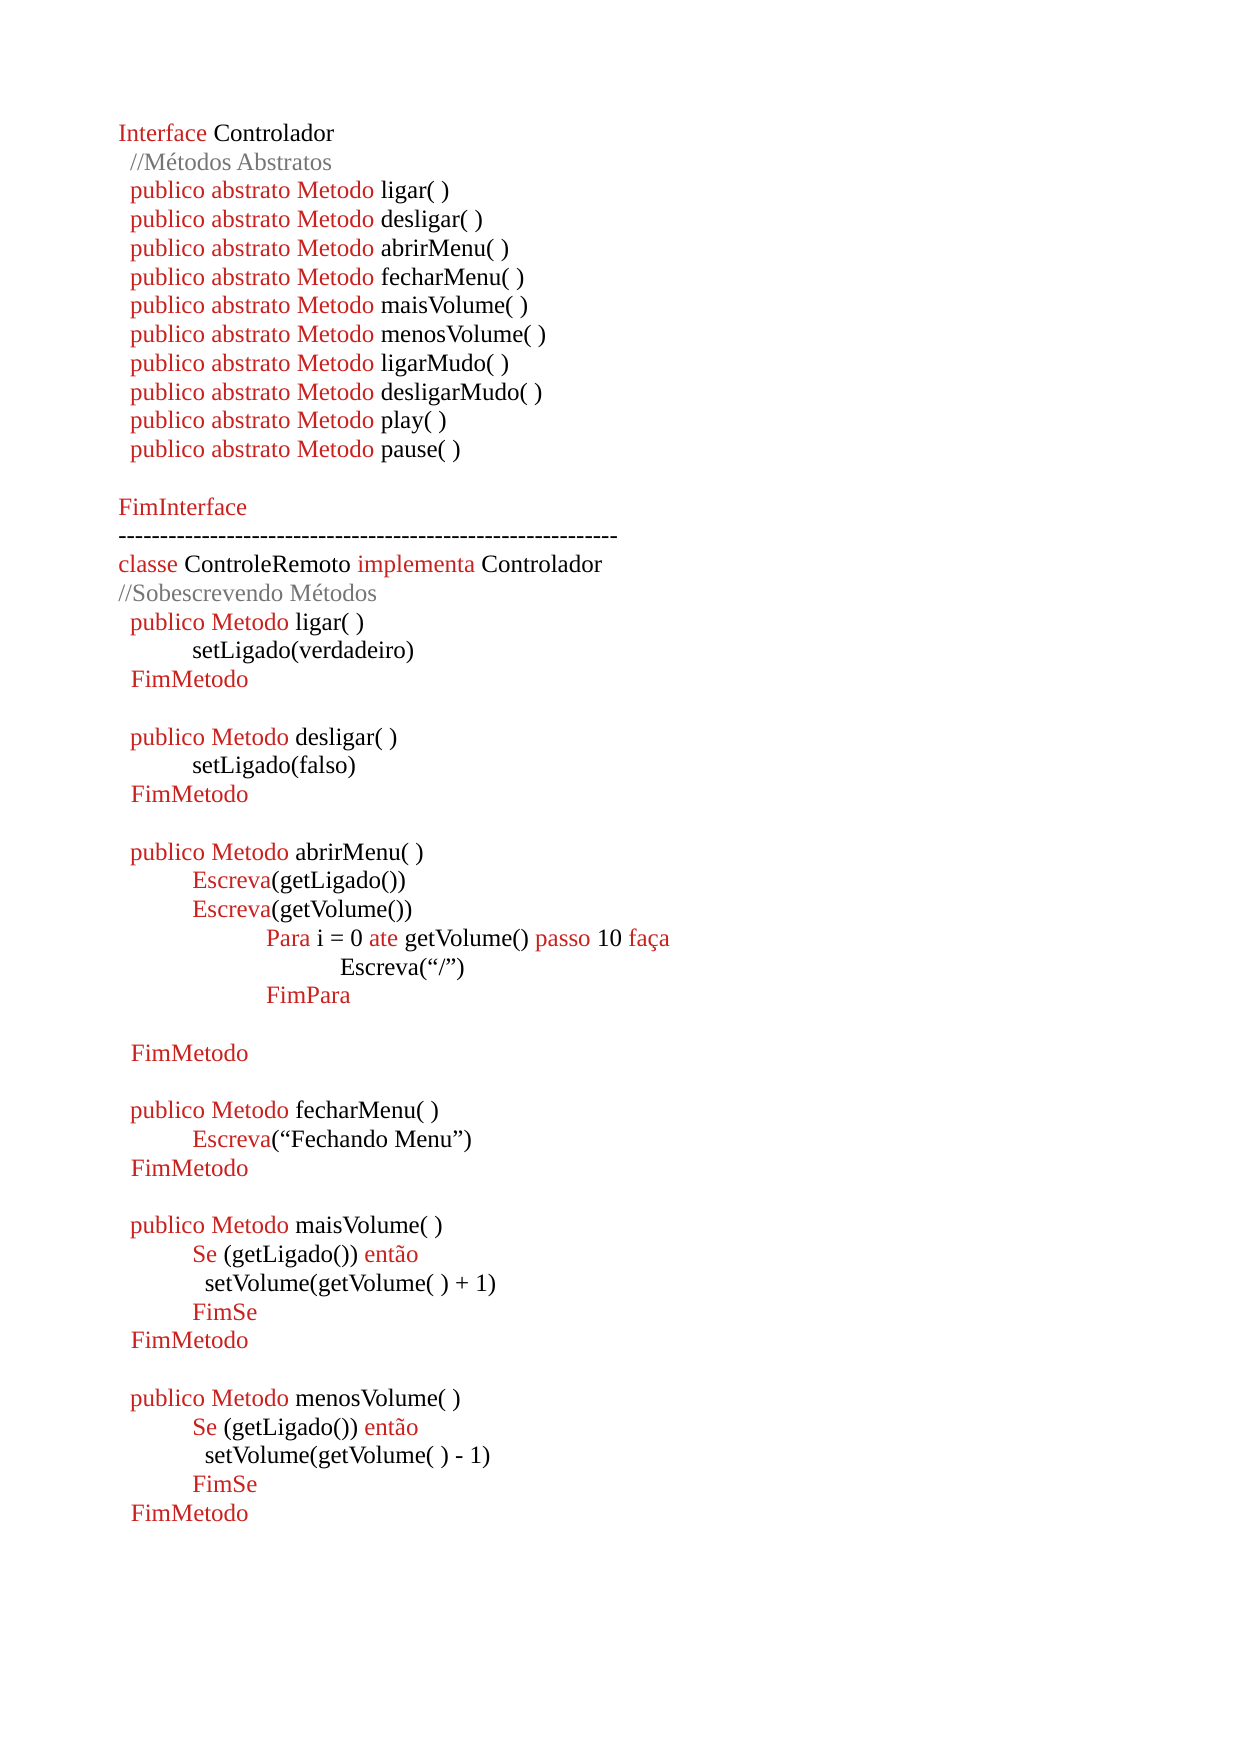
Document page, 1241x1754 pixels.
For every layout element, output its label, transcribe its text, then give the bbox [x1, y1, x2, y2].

text setVolume(getVolume( ) + 1) [118, 1268, 1122, 1297]
text Escreva(getVolume()) [118, 894, 1122, 923]
text //Métodos Abstratos [130, 147, 1122, 176]
text FimMetodo [118, 1153, 1122, 1182]
text FimMetodo [118, 1038, 1122, 1067]
text publico Metodo ligar( ) [130, 607, 1122, 636]
text FimSe [118, 1469, 1122, 1498]
text publico Metodo menosVolume( ) [130, 1383, 1122, 1412]
text Escreva(“/”) [118, 952, 1122, 981]
text classe ControleRemoto implementa Controlador [118, 549, 1122, 578]
text publico Metodo abrirMenu( ) [130, 837, 1122, 866]
text publico abstrato Metodo maisVolume( ) [130, 291, 1122, 319]
text FimPara [118, 981, 1122, 1009]
text publico abstrato Metodo ligarMudo( ) [130, 348, 1122, 377]
text publico abstrato Metodo ligar( ) [130, 176, 1122, 204]
text Se (getLigado()) então [118, 1239, 1122, 1268]
text publico Metodo maisVolume( ) [130, 1211, 1122, 1239]
text FimMetodo [118, 664, 1122, 693]
text publico abstrato Metodo abrirMenu( ) [130, 233, 1122, 262]
text FimInterface [118, 492, 1122, 521]
text FimMetodo [118, 1498, 1122, 1527]
text publico abstrato Metodo play( ) [130, 406, 1122, 434]
text Interface Controlador [118, 118, 1122, 147]
text publico Metodo desligar( ) [130, 722, 1122, 751]
text Para i = 0 ate getVolume() passo 10 faça [118, 923, 1122, 952]
text publico abstrato Metodo desligar( ) [130, 204, 1122, 233]
text setVolume(getVolume( ) - 1) [118, 1441, 1122, 1469]
text publico abstrato Metodo desligarMudo( ) [130, 377, 1122, 406]
text Escreva(“Fechando Menu”) [118, 1124, 1122, 1153]
text FimSe [118, 1297, 1122, 1326]
text setLigado(falso) [118, 751, 1122, 779]
text ------------------------------------------------------------ [118, 521, 1122, 549]
text FimMetodo [118, 1326, 1122, 1354]
text publico abstrato Metodo pause( ) [130, 434, 1122, 463]
text publico Metodo fecharMenu( ) [130, 1096, 1122, 1124]
text publico abstrato Metodo menosVolume( ) [130, 319, 1122, 348]
text publico abstrato Metodo fecharMenu( ) [130, 262, 1122, 291]
text setLigado(verdadeiro) [118, 636, 1122, 664]
text Se (getLigado()) então [118, 1412, 1122, 1441]
text FimMetodo [118, 779, 1122, 808]
text //Sobescrevendo Métodos [118, 578, 1122, 607]
text Escreva(getLigado()) [118, 866, 1122, 894]
